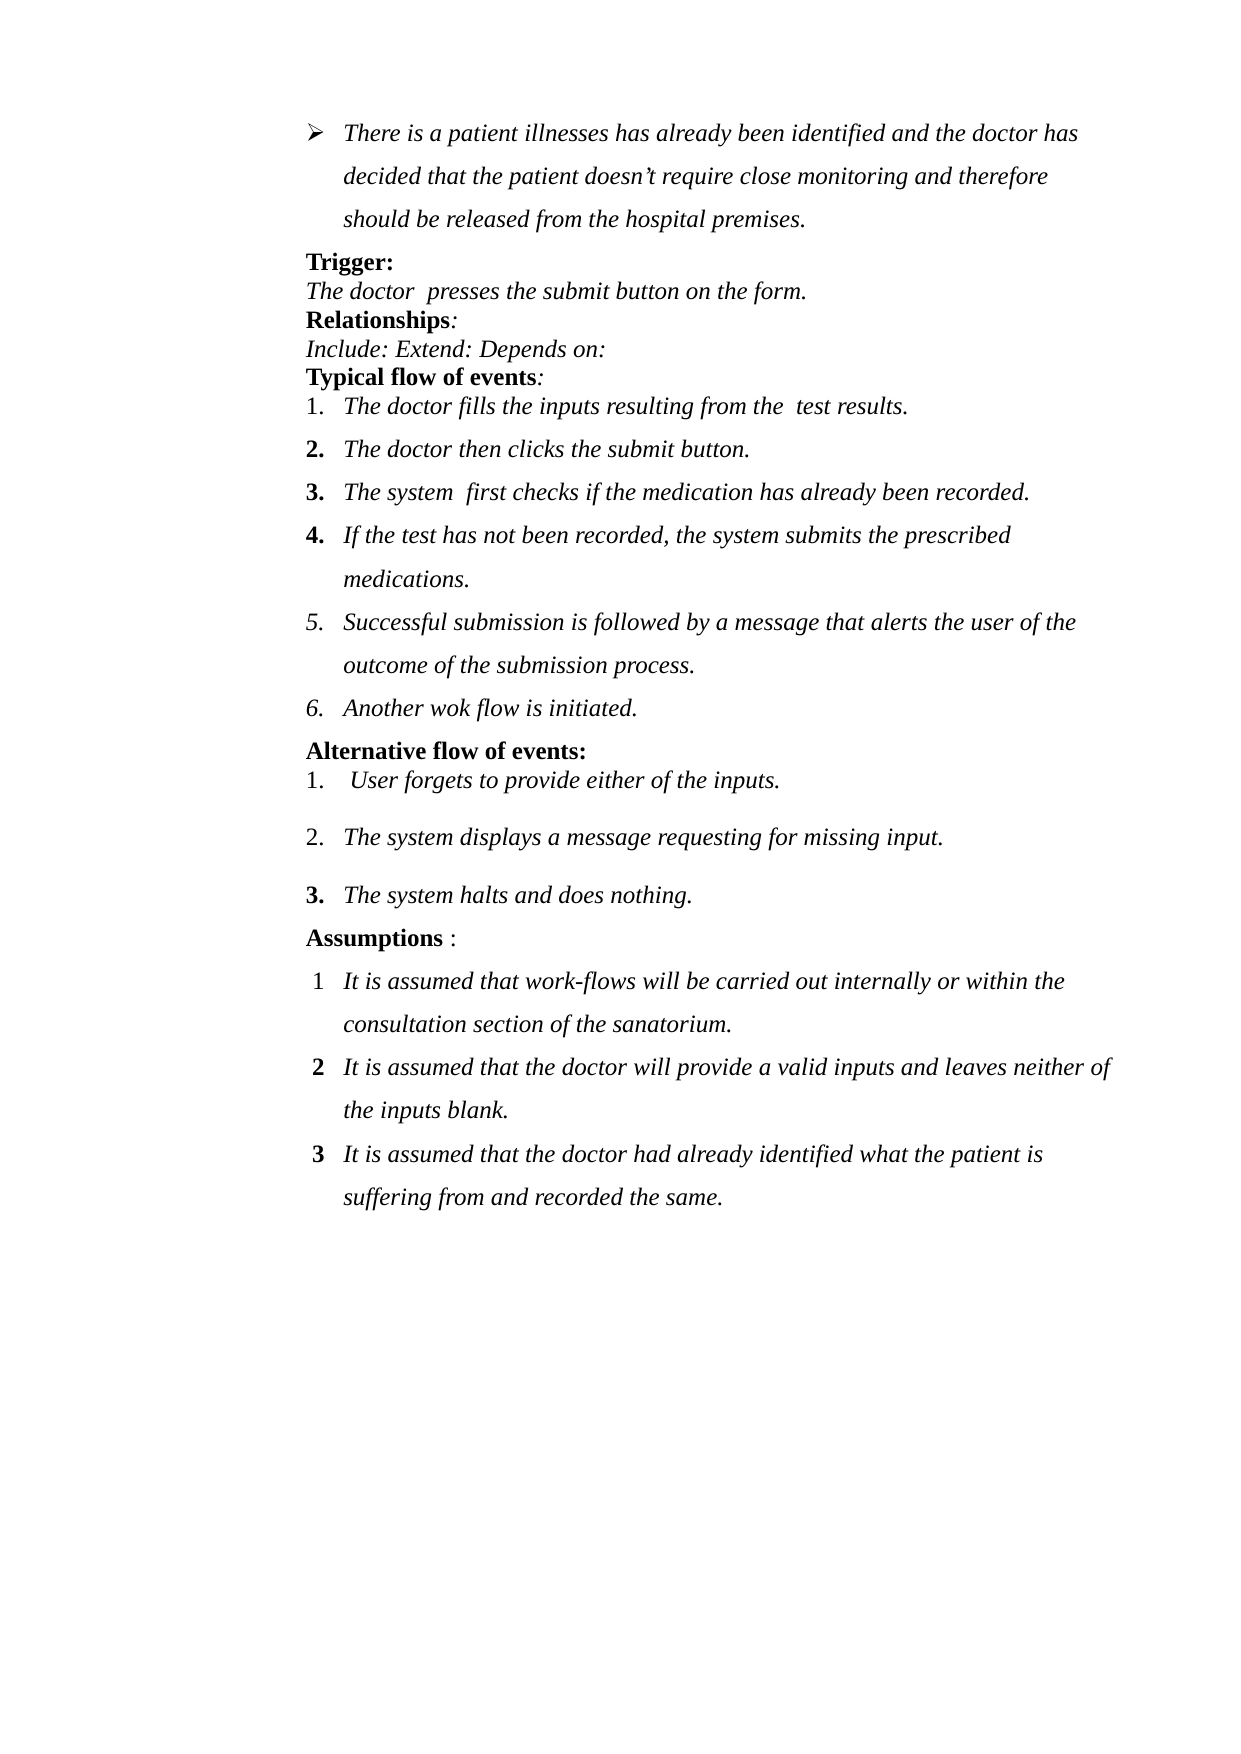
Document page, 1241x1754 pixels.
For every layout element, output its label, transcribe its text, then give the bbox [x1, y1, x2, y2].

list There is a patient illnesses has already been identified and the doctor has decided that the patient doesn’t require close monitoring and therefore should be released from the hospital premises. [306, 118, 1122, 233]
list Trigger: [268, 247, 1122, 276]
list If the test has not been recorded, the system submits the prescribed medications. [306, 521, 1122, 592]
list Assumptions : [268, 923, 1122, 952]
list Relationships: [268, 305, 1122, 334]
list It is assumed that the doctor will provide a valid inputs and leaves neither of the inputs blank. [306, 1052, 1122, 1124]
list Include: Extend: Depends on: [268, 334, 1122, 362]
list Alternative flow of events: [268, 736, 1122, 765]
list It is assumed that the doctor had already identified what the patient is suffering from and recorded the same. [306, 1139, 1122, 1211]
list Successful submission is followed by a message that alerts the user of the outcome of the submission process. [306, 607, 1122, 679]
list The doctor presses the submit button on the form. [268, 276, 1122, 305]
list The doctor fills the inputs resulting from the test results. [306, 391, 1122, 420]
list The system first checks if the medication has already been recorded. [306, 477, 1122, 506]
list It is assumed that work-flows will be carried out internally or within the consultation section of the sanatorium. [306, 966, 1122, 1038]
list Another wok flow is initiated. [306, 693, 1122, 722]
list The doctor then clicks the submit button. [306, 434, 1122, 463]
list The system displays a message requesting for missing input. [306, 822, 1122, 851]
list The system halts and does nothing. [306, 880, 1122, 909]
list Typical flow of events: [268, 362, 1122, 391]
list User forgets to provide either of the inputs. [306, 765, 1122, 794]
